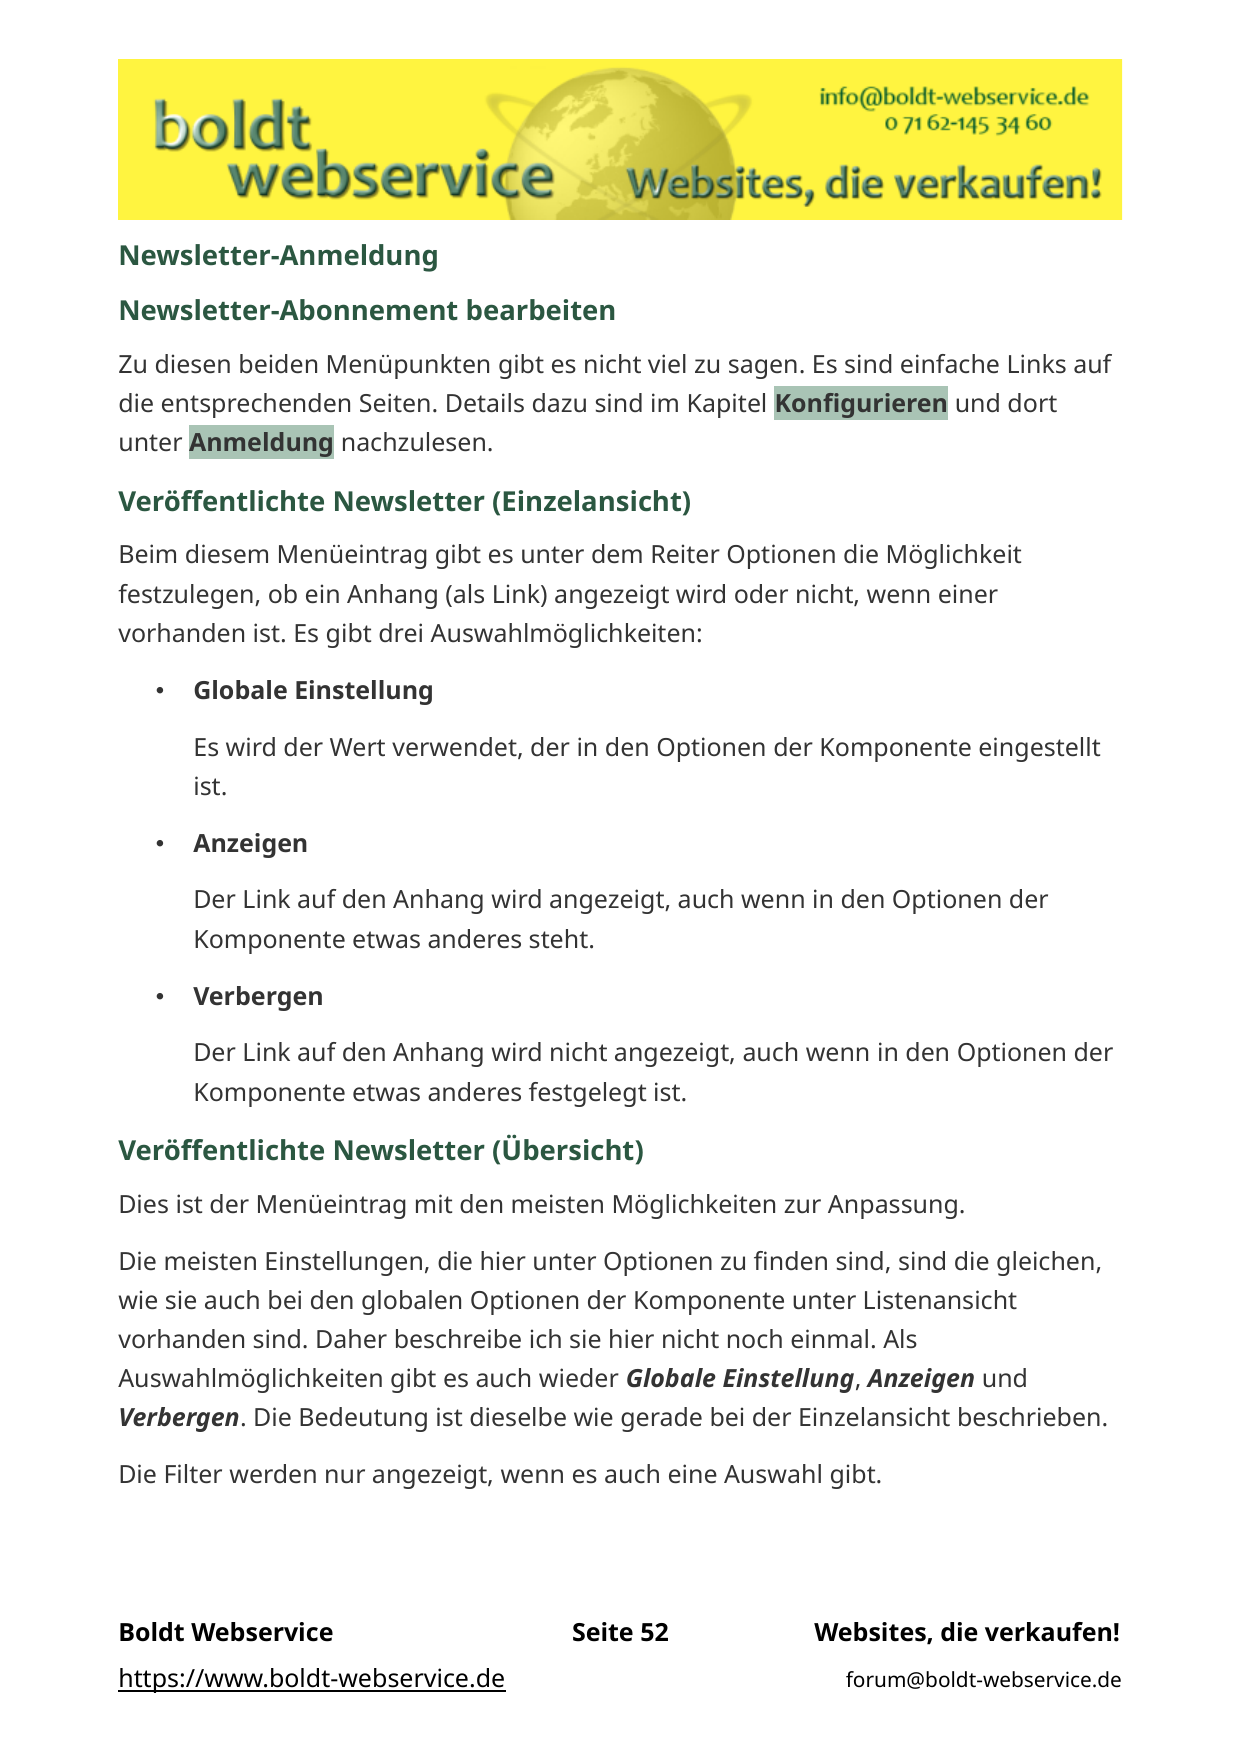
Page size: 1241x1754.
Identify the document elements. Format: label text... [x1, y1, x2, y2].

list Globale Einstellung [156, 672, 1122, 706]
text Dies ist der Menüeintrag mit den meisten Möglichkeiten zur Anpassung. [118, 1186, 1122, 1220]
subtitle Newsletter-Abonnement bearbeiten [118, 291, 1122, 329]
text Beim diesem Menüeintrag gibt es unter dem Reiter Optionen die Möglichkeit festzulegen, ob ein Anhang (als Link) angezeigt wird oder nicht, wenn einer vorhanden ist. Es gibt drei Auswahlmöglichkeiten: [118, 537, 1122, 649]
subtitle Newsletter-Anmeldung [118, 236, 1122, 274]
list Anzeigen [156, 825, 1122, 859]
subtitle Veröffentlichte Newsletter (Übersicht) [118, 1131, 1122, 1168]
list Es wird der Wert verwendet, der in den Optionen der Komponente eingestellt ist. [156, 729, 1122, 802]
text Die Filter werden nur angezeigt, wenn es auch eine Auswahl gibt. [118, 1457, 1122, 1491]
text Die meisten Einstellungen, die hier unter Optionen zu finden sind, sind die gleichen, wie sie auch bei den globalen Optionen der Komponente unter Listenansicht vorhanden sind. Daher beschreibe ich sie hier nicht noch einmal. Als Auswahlmöglichkeiten gibt es auch wieder Globale Einstellung, Anzeigen und Verbergen. Die Bedeutung ist dieselbe wie gerade bei der Einzelansicht beschrieben. [118, 1243, 1122, 1434]
picture [118, 59, 1123, 220]
list Der Link auf den Anhang wird nicht angezeigt, auch wenn in den Optionen der Komponente etwas anderes festgelegt ist. [156, 1035, 1122, 1108]
subtitle Veröffentlichte Newsletter (Einzelansicht) [118, 482, 1122, 519]
list Verbergen [156, 978, 1122, 1012]
text Zu diesen beiden Menüpunkten gibt es nicht viel zu sagen. Es sind einfache Links auf die entsprechenden Seiten. Details dazu sind im Kapitel Konfigurieren und dort unter Anmeldung nachzulesen. [118, 347, 1122, 459]
list Der Link auf den Anhang wird angezeigt, auch wenn in den Optionen der Komponente etwas anderes steht. [156, 882, 1122, 955]
